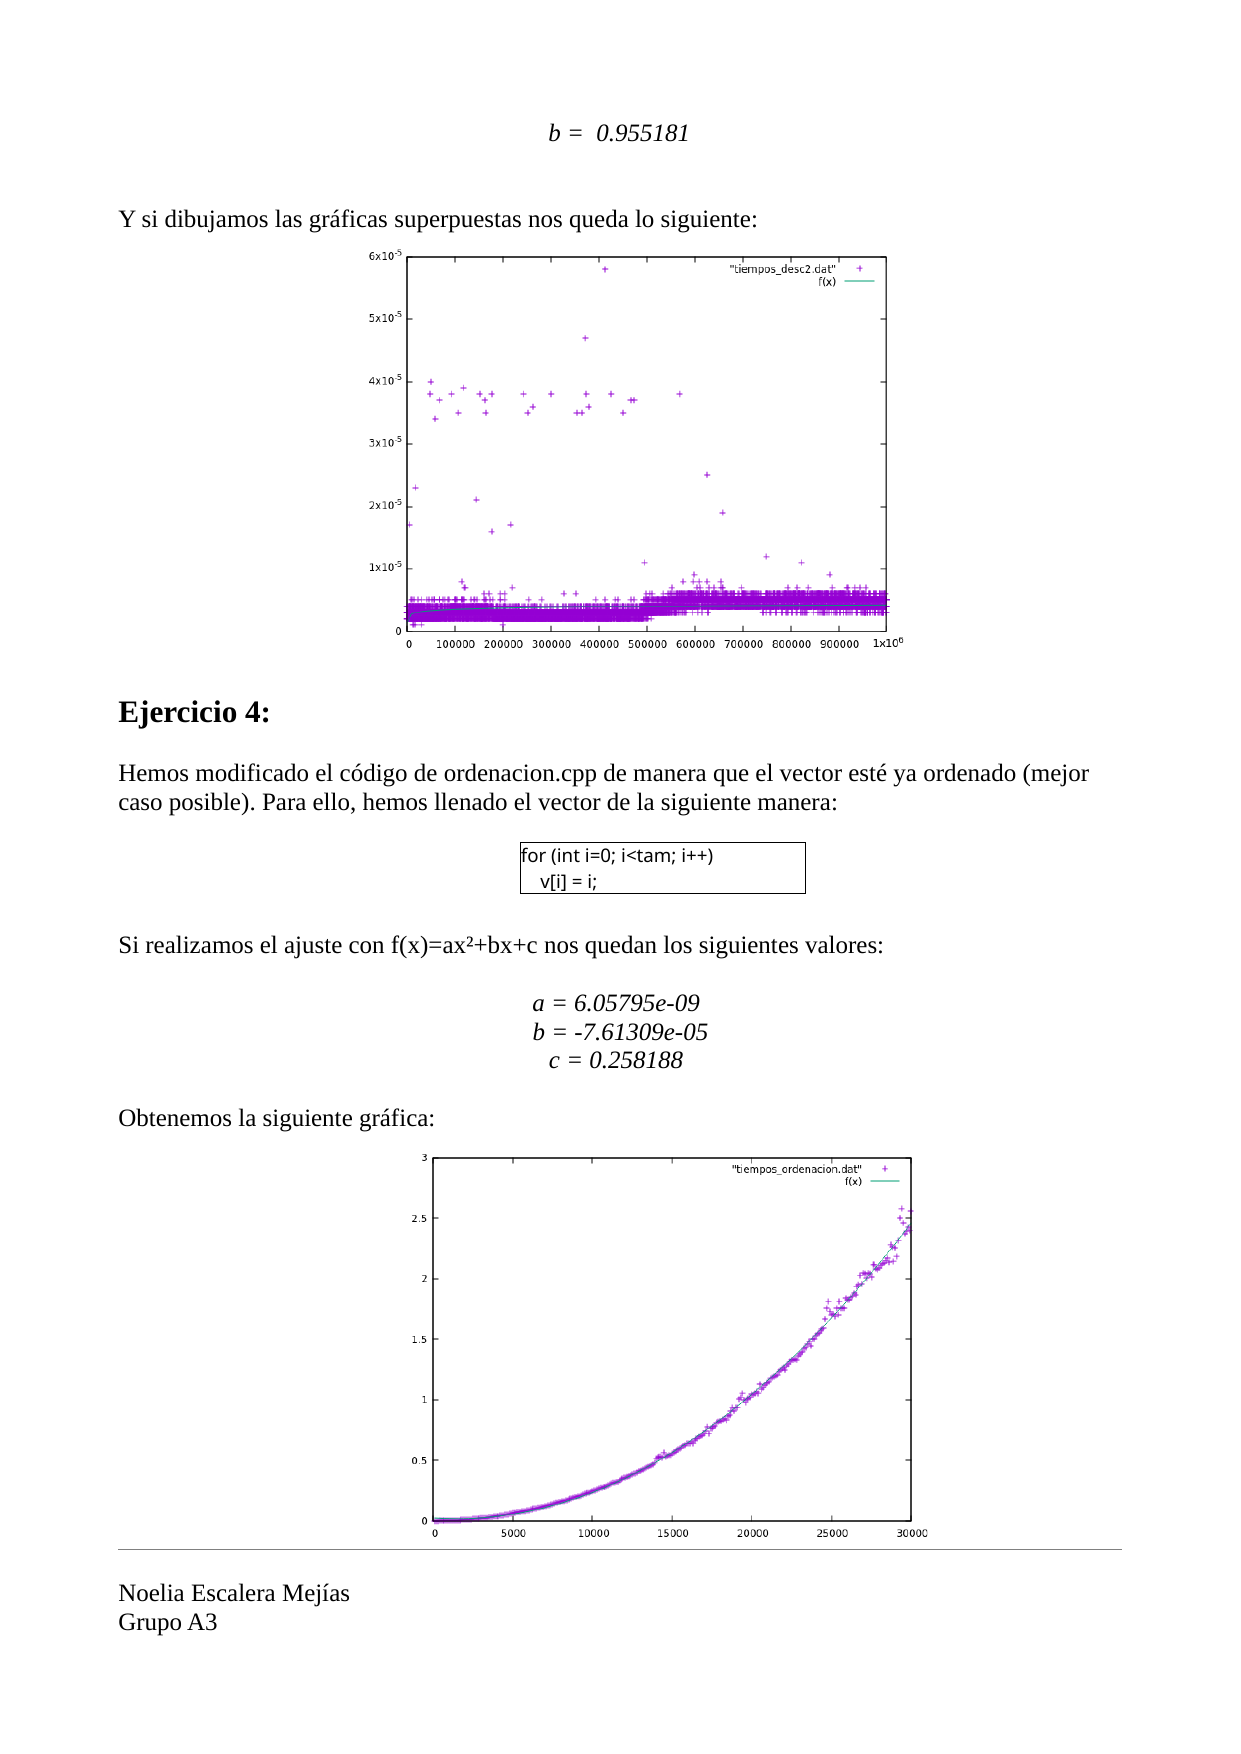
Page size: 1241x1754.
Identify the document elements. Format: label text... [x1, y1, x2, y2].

text Hemos modificado el código de ordenacion.cpp de manera que el vector esté ya ordenado (mejor caso posible). Para ello, hemos llenado el vector de la siguiente manera: [118, 758, 1122, 815]
text b = -7.61309e-05 [118, 1017, 1122, 1045]
text Obtenemos la siguiente gráfica: [118, 1103, 1122, 1132]
text b = 0.955181 [118, 118, 1122, 147]
text Ejercicio 4: [118, 693, 1122, 729]
text Si realizamos el ajuste con f(x)=ax²+bx+c nos quedan los siguientes valores: [118, 930, 1122, 959]
text c = 0.258188 [118, 1045, 1122, 1074]
text Y si dibujamos las gráficas superpuestas nos queda lo siguiente: [118, 204, 1122, 233]
picture [394, 1144, 928, 1545]
picture [355, 244, 904, 656]
text a = 6.05795e-09 [118, 988, 1122, 1017]
